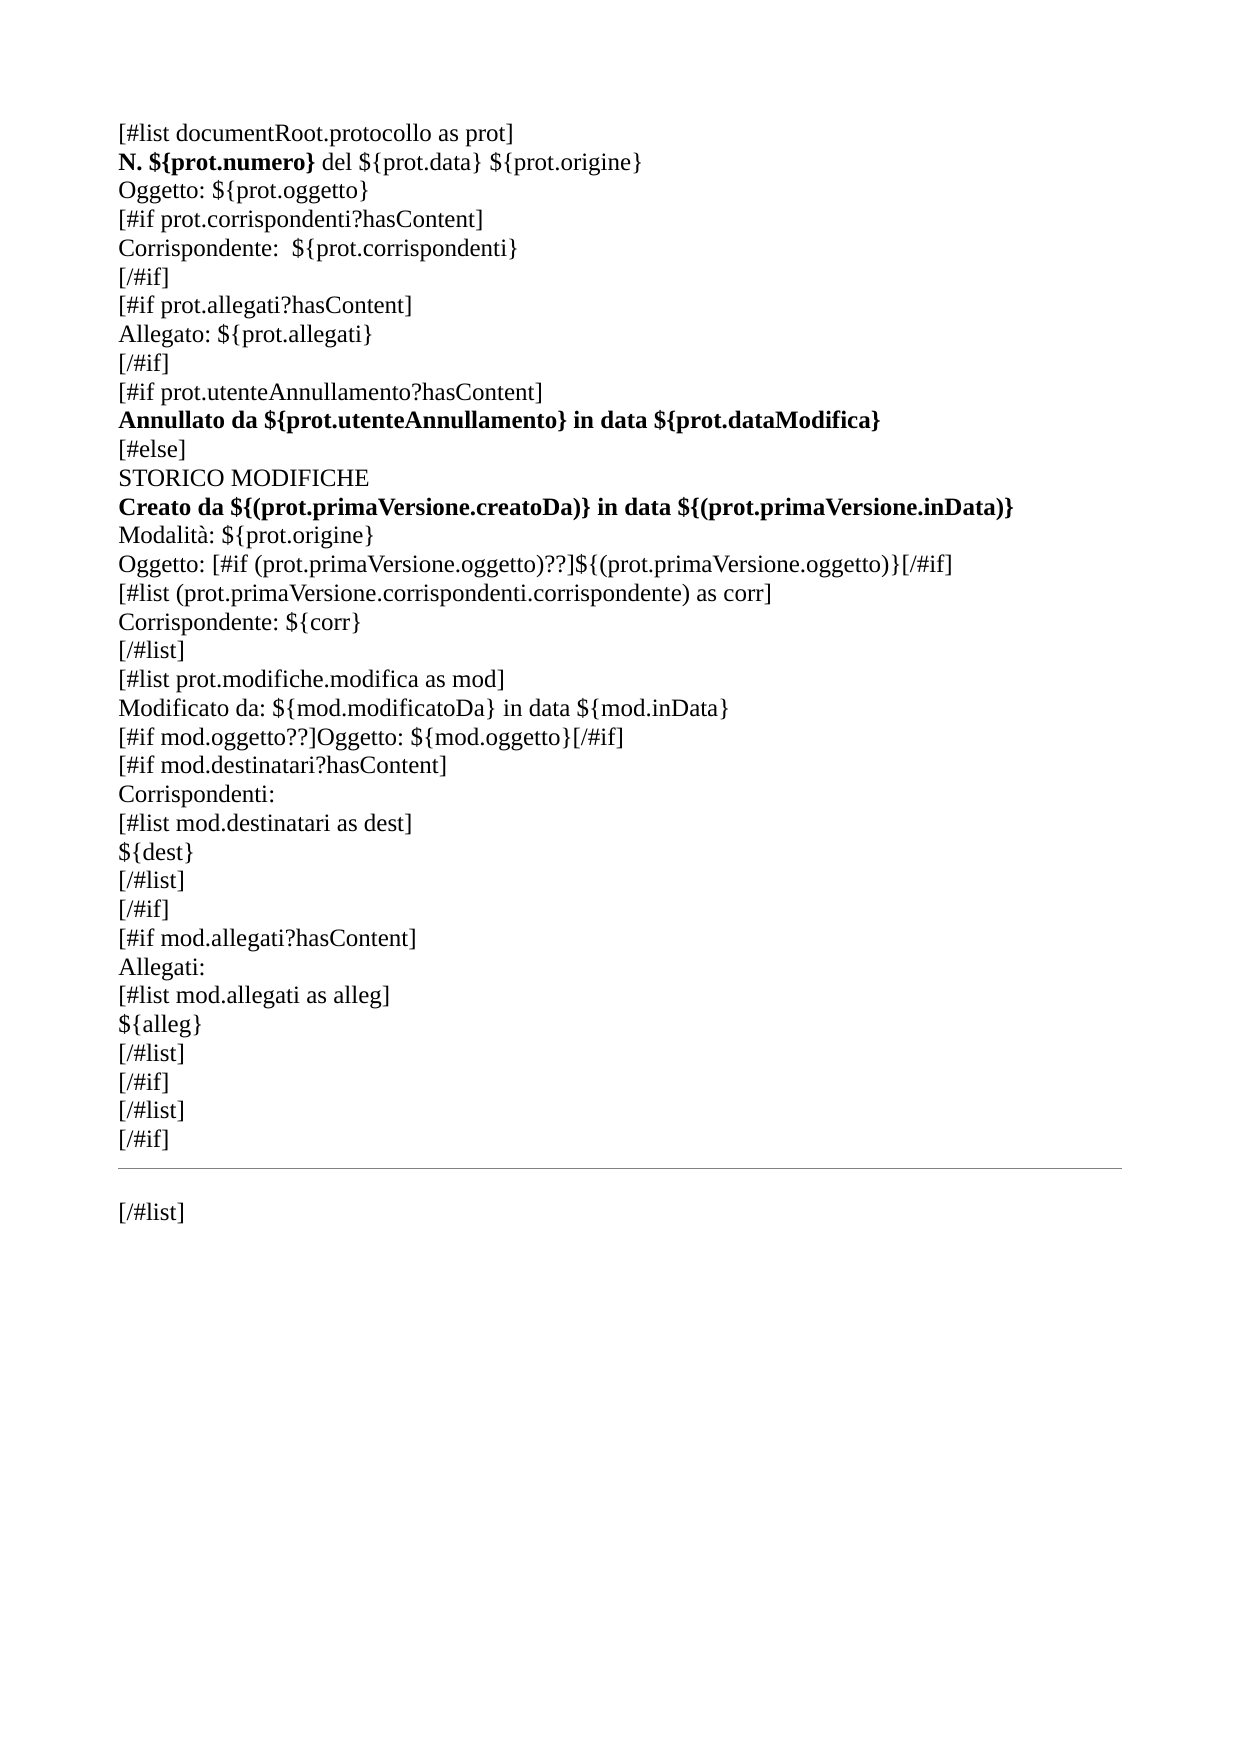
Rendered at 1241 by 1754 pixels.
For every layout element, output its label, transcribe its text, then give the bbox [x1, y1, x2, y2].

text [#else] [118, 434, 1122, 463]
text [#list prot.modifiche.modifica as mod] [118, 664, 1122, 693]
text [#list documentRoot.protocollo as prot] [118, 118, 1122, 147]
text [#list mod.allegati as alleg] [118, 981, 1122, 1009]
text Corrispondente: ${prot.corrispondenti} [118, 233, 1122, 262]
text [/#if] [118, 894, 1122, 923]
text Corrispondente: ${corr} [118, 607, 1122, 636]
text STORICO MODIFICHE [118, 463, 1122, 492]
text [#if prot.utenteAnnullamento?hasContent] [118, 377, 1122, 406]
text Modificato da: ${mod.modificatoDa} in data ${mod.inData} [118, 693, 1122, 722]
text ${dest} [118, 837, 1122, 866]
text [#if prot.allegati?hasContent] [118, 291, 1122, 319]
text [#list mod.destinatari as dest] [118, 808, 1122, 837]
text Allegato: ${prot.allegati} [118, 319, 1122, 348]
text Oggetto: ${prot.oggetto} [118, 176, 1122, 204]
text [/#list] [118, 1197, 1122, 1226]
text Allegati: [118, 952, 1122, 981]
text Annullato da ${prot.utenteAnnullamento} in data ${prot.dataModifica} [118, 406, 1122, 434]
text Oggetto: [#if (prot.primaVersione.oggetto)??]${(prot.primaVersione.oggetto)}[/#if] [118, 549, 1122, 578]
text [/#if] [118, 1067, 1122, 1096]
text [#if prot.corrispondenti?hasContent] [118, 204, 1122, 233]
text N. ${prot.numero} del ${prot.data} ${prot.origine} [118, 147, 1122, 176]
text [/#list] [118, 866, 1122, 894]
text Modalità: ${prot.origine} [118, 521, 1122, 549]
text [/#if] [118, 262, 1122, 291]
text [#list (prot.primaVersione.corrispondenti.corrispondente) as corr] [118, 578, 1122, 607]
text [#if mod.allegati?hasContent] [118, 923, 1122, 952]
text Creato da ${(prot.primaVersione.creatoDa)} in data ${(prot.primaVersione.inData)} [118, 492, 1122, 521]
text [#if mod.oggetto??]Oggetto: ${mod.oggetto}[/#if] [118, 722, 1122, 751]
text [/#if] [118, 1124, 1122, 1153]
text [/#list] [118, 636, 1122, 664]
text Corrispondenti: [118, 779, 1122, 808]
text [#if mod.destinatari?hasContent] [118, 751, 1122, 779]
text ${alleg} [118, 1009, 1122, 1038]
text [/#list] [118, 1038, 1122, 1067]
text [/#list] [118, 1096, 1122, 1124]
text [/#if] [118, 348, 1122, 377]
